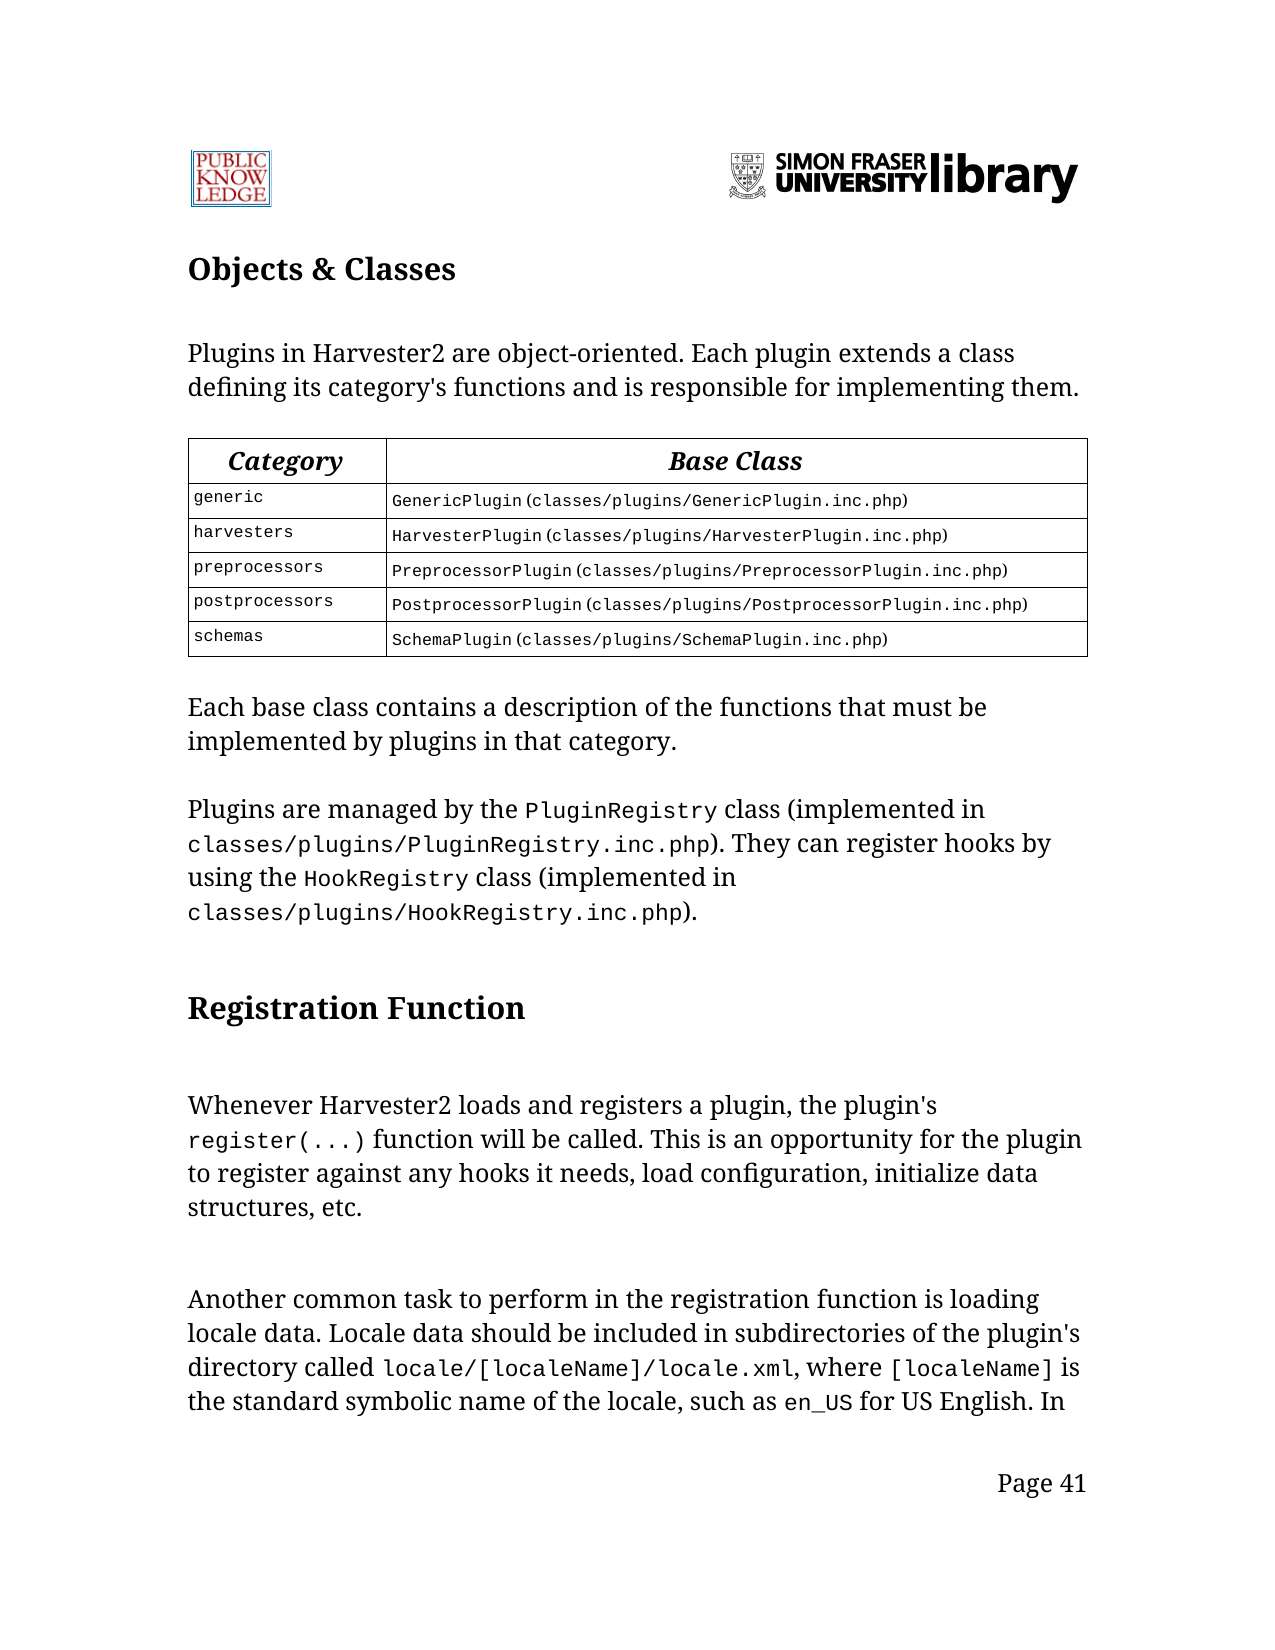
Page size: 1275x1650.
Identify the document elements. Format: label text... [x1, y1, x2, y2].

table_cell GenericPlugin (classes/plugins/GenericPlugin.inc.php) [387, 484, 1087, 518]
table_cell preprocessors [189, 553, 386, 587]
text Plugins are managed by the PluginRegistry class (implemented in classes/plugins/PluginRegistry.inc.php). They can register hooks by using the HookRegistry class (implemented in classes/plugins/HookRegistry.inc.php). [187, 792, 1087, 928]
table_header Category [189, 439, 386, 483]
table_cell HarvesterPlugin (classes/plugins/HarvesterPlugin.inc.php) [387, 519, 1087, 552]
text Another common task to perform in the registration function is loading locale data. Locale data should be included in subdirectories of the plugin's directory called locale/[localeName]/locale.xml, where [localeName] is the standard symbolic name of the locale, such as en_US for US English. In [187, 1282, 1087, 1418]
text Plugins in Harvester2 are object-oriented. Each plugin extends a class defining its category's functions and is responsible for implementing them. [187, 336, 1087, 403]
picture [723, 150, 1083, 207]
picture [193, 150, 272, 205]
table_cell PostprocessorPlugin (classes/plugins/PostprocessorPlugin.inc.php) [387, 588, 1087, 621]
table_header Base Class [387, 439, 1087, 483]
subtitle Registration Function [187, 987, 1087, 1028]
subtitle Objects & Classes [187, 247, 1087, 289]
table_cell generic [189, 484, 386, 518]
table_cell SchemaPlugin (classes/plugins/SchemaPlugin.inc.php) [387, 622, 1087, 656]
table_cell postprocessors [189, 588, 386, 621]
table_cell schemas [189, 622, 386, 656]
text Each base class contains a description of the functions that must be implemented by plugins in that category. [187, 690, 1087, 758]
table_cell harvesters [189, 519, 386, 552]
table_cell PreprocessorPlugin (classes/plugins/PreprocessorPlugin.inc.php) [387, 553, 1087, 587]
text Whenever Harvester2 loads and registers a plugin, the plugin's register(...) function will be called. This is an opportunity for the plugin to register against any hooks it needs, load configuration, initialize data structures, etc. [187, 1087, 1087, 1223]
